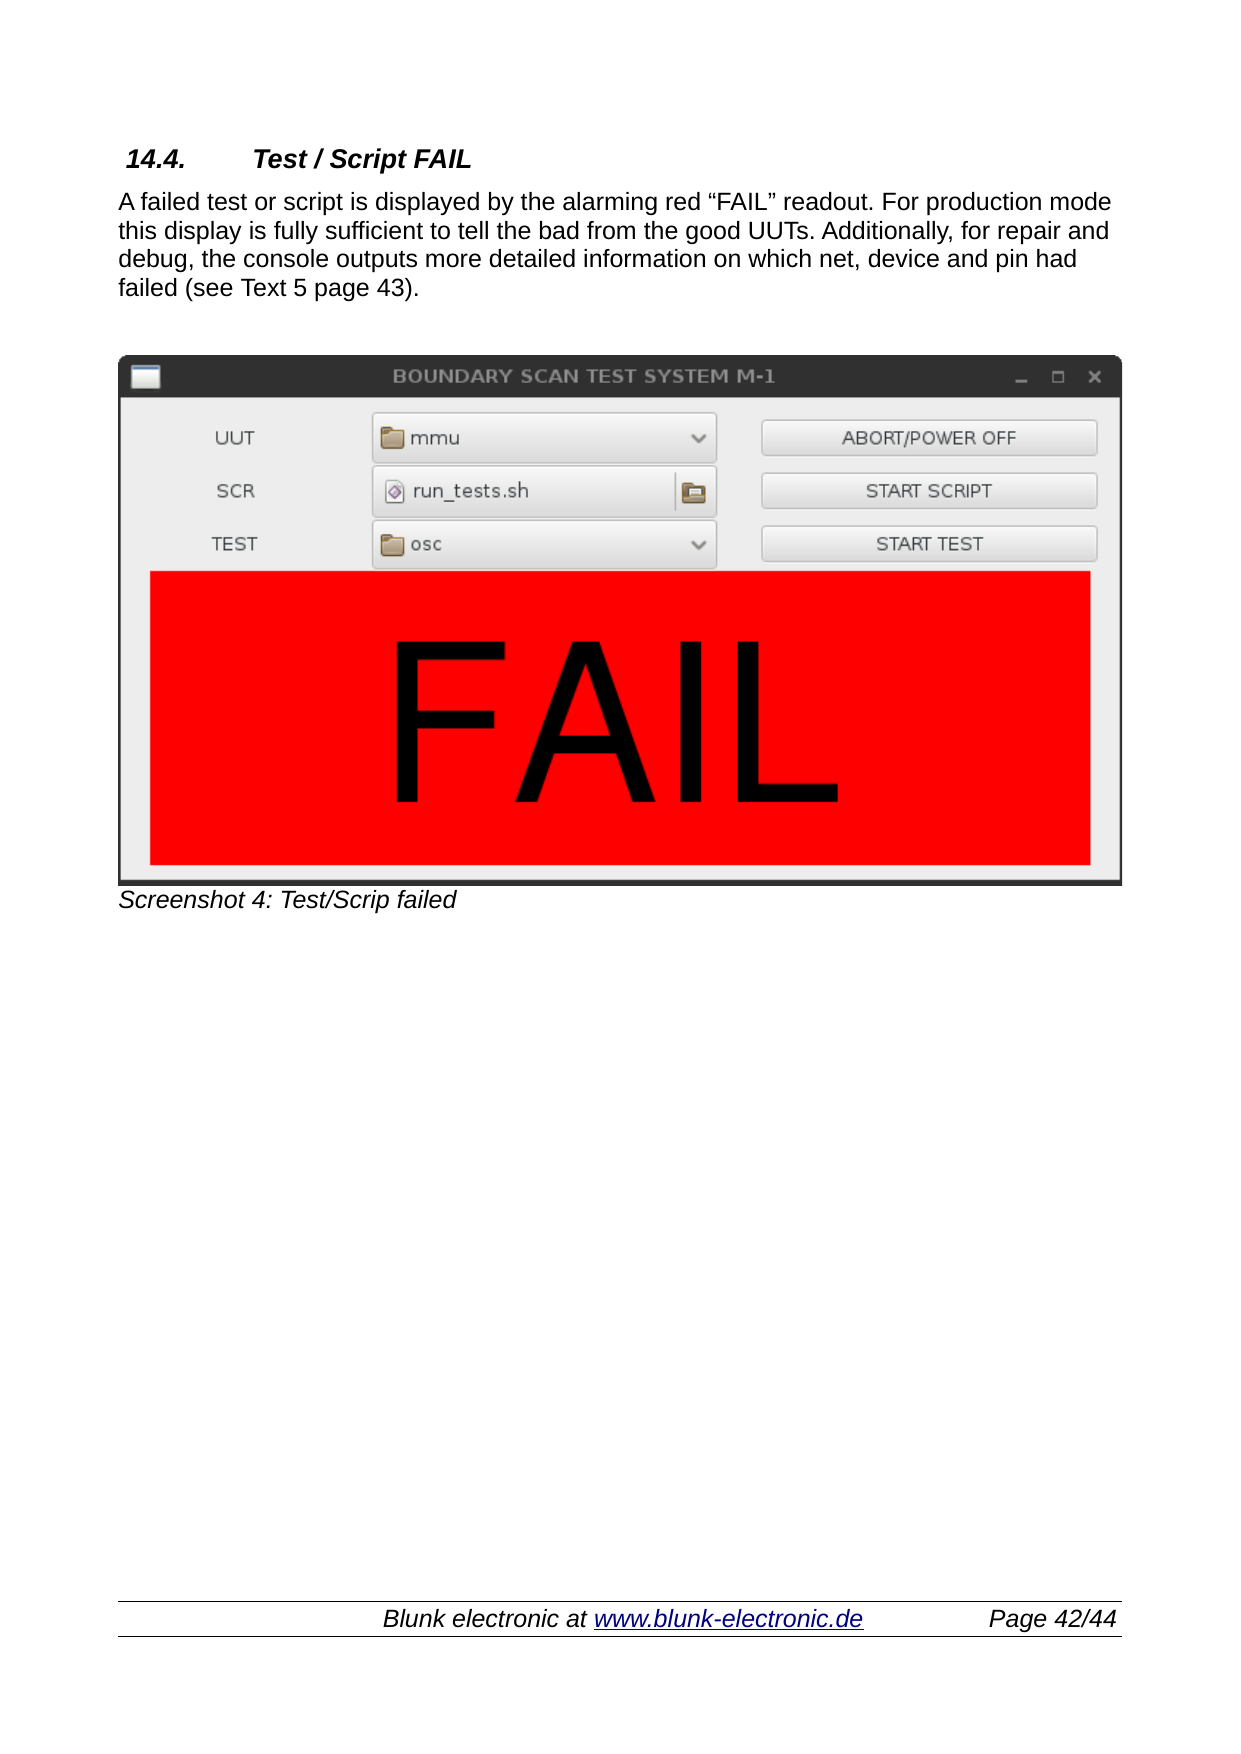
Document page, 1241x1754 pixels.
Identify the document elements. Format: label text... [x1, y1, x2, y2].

text A failed test or script is displayed by the alarming red “FAIL” readout. For production mode this display is fully sufficient to tell the bad from the good UUTs. Additionally, for repair and debug, the console outputs more detailed information on which net, device and pin had failed (see Text 5 page 45). [118, 187, 1122, 302]
subtitle Test / Script FAIL [118, 143, 1122, 174]
picture [118, 355, 1123, 886]
text Screenshot 4: Test/Scrip failed [118, 886, 1122, 914]
